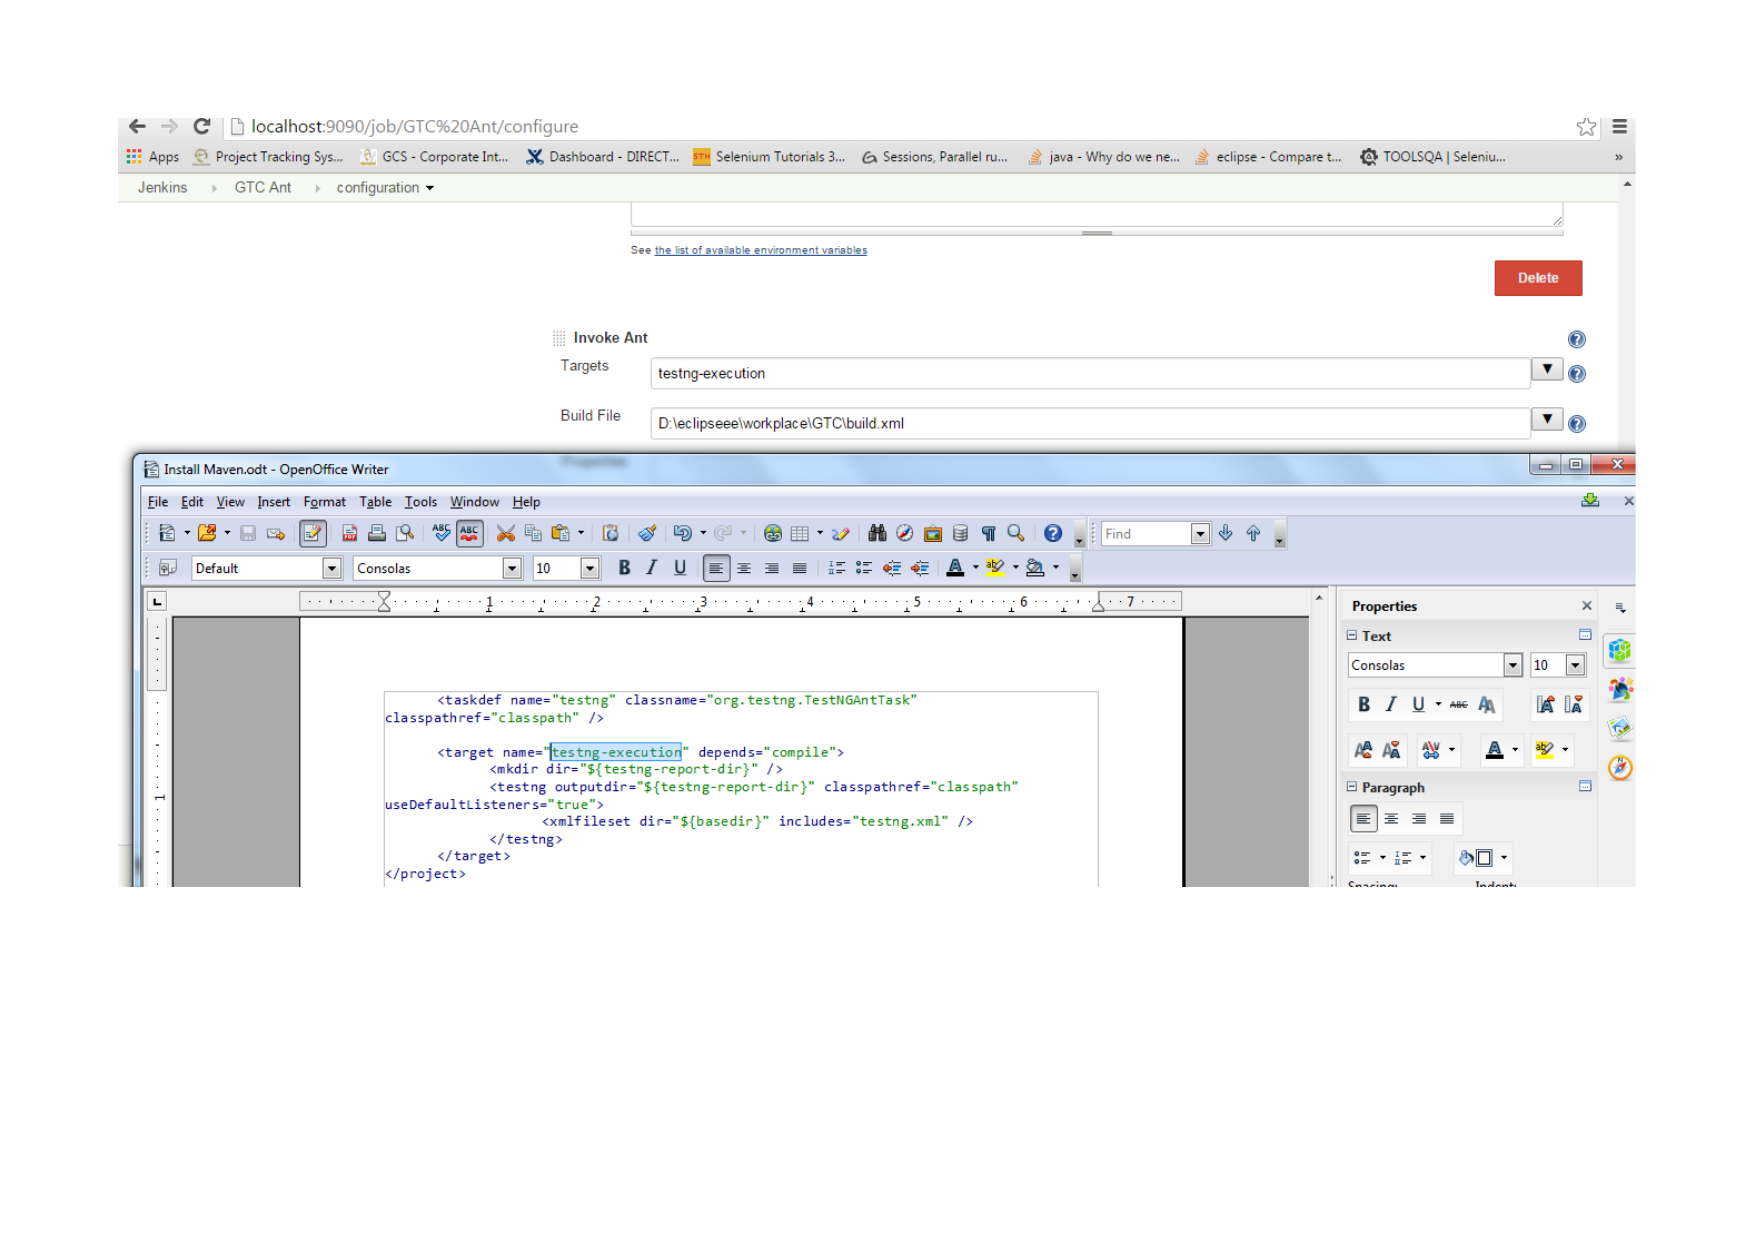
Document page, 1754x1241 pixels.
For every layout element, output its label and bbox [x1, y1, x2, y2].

picture [118, 118, 1636, 887]
